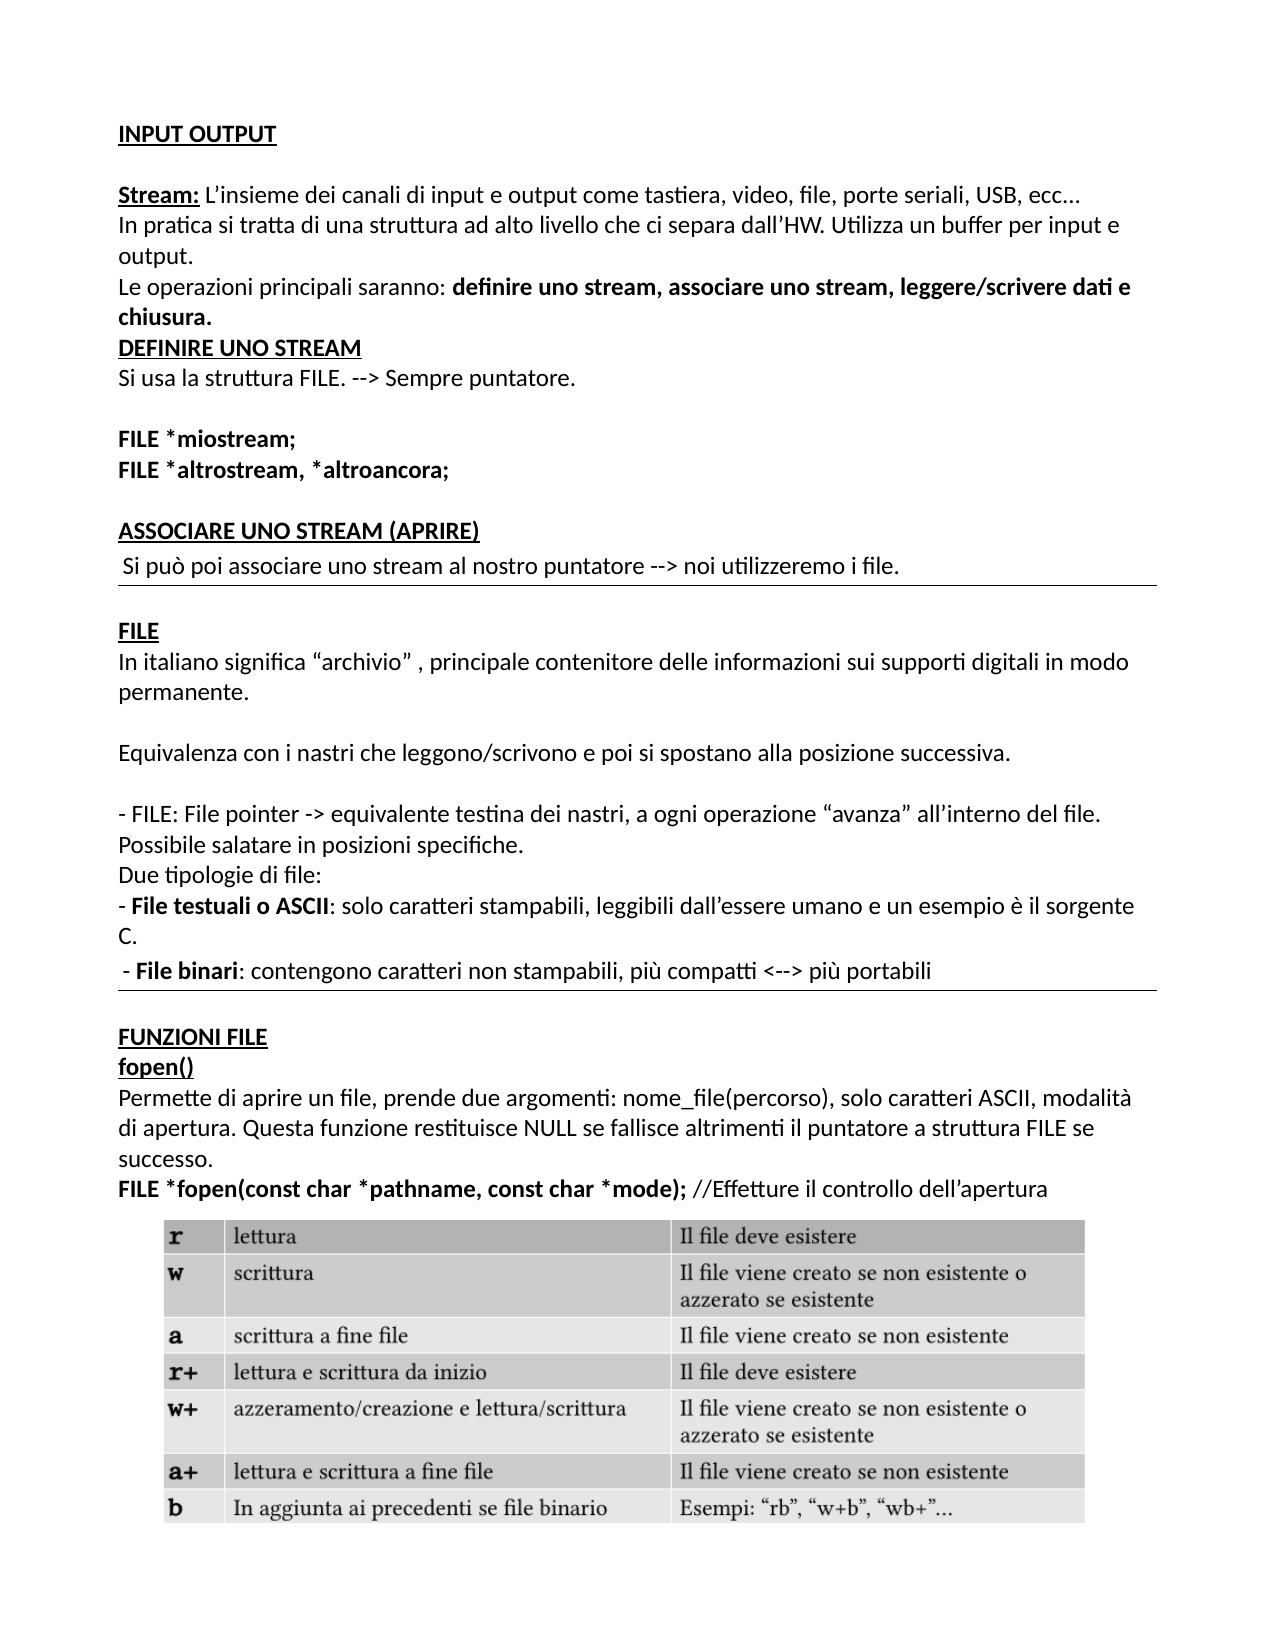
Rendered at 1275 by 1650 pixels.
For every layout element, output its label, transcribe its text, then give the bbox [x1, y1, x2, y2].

text Si usa la struttura FILE. --> Sempre puntatore. [118, 362, 1157, 393]
text fopen() [118, 1051, 1157, 1082]
text In italiano significa “archivio” , principale contenitore delle informazioni sui supporti digitali in modo permanente. [118, 646, 1157, 707]
text - File binari: contengono caratteri non stampabili, più compatti <--> più portabili [118, 951, 1157, 990]
text FILE *fopen(const char *pathname, const char *mode); //Effetture il controllo dell’apertura [118, 1173, 1157, 1204]
text FUNZIONI FILE [118, 1021, 1157, 1051]
text Equivalenza con i nastri che leggono/scrivono e poi si spostano alla posizione successiva. [118, 737, 1157, 768]
text Due tipologie di file: [118, 859, 1157, 890]
text Stream: L’insieme dei canali di input e output come tastiera, video, file, porte seriali, USB, ecc... [118, 179, 1157, 210]
text Si può poi associare uno stream al nostro puntatore --> noi utilizzeremo i file. [118, 545, 1157, 585]
text FILE *altrostream, *altroancora; [118, 454, 1157, 484]
picture [163, 1220, 1086, 1523]
text In pratica si tratta di una struttura ad alto livello che ci separa dall’HW. Utilizza un buffer per input e output. [118, 210, 1157, 271]
text - File testuali o ASCII: solo caratteri stampabili, leggibili dall’essere umano e un esempio è il sorgente C. [118, 890, 1157, 951]
text - FILE: File pointer -> equivalente testina dei nastri, a ogni operazione “avanza” all’interno del file. Possibile salatare in posizioni specifiche. [118, 798, 1157, 859]
text Permette di aprire un file, prende due argomenti: nome_file(percorso), solo caratteri ASCII, modalità di apertura. Questa funzione restituisce NULL se fallisce altrimenti il puntatore a struttura FILE se successo. [118, 1082, 1157, 1173]
text FILE [118, 615, 1157, 646]
text Le operazioni principali saranno: definire uno stream, associare uno stream, leggere/scrivere dati e chiusura. [118, 271, 1157, 332]
text FILE *miostream; [118, 423, 1157, 454]
text ASSOCIARE UNO STREAM (APRIRE) [118, 515, 1157, 545]
text INPUT OUTPUT [118, 118, 1157, 149]
text DEFINIRE UNO STREAM [118, 332, 1157, 362]
